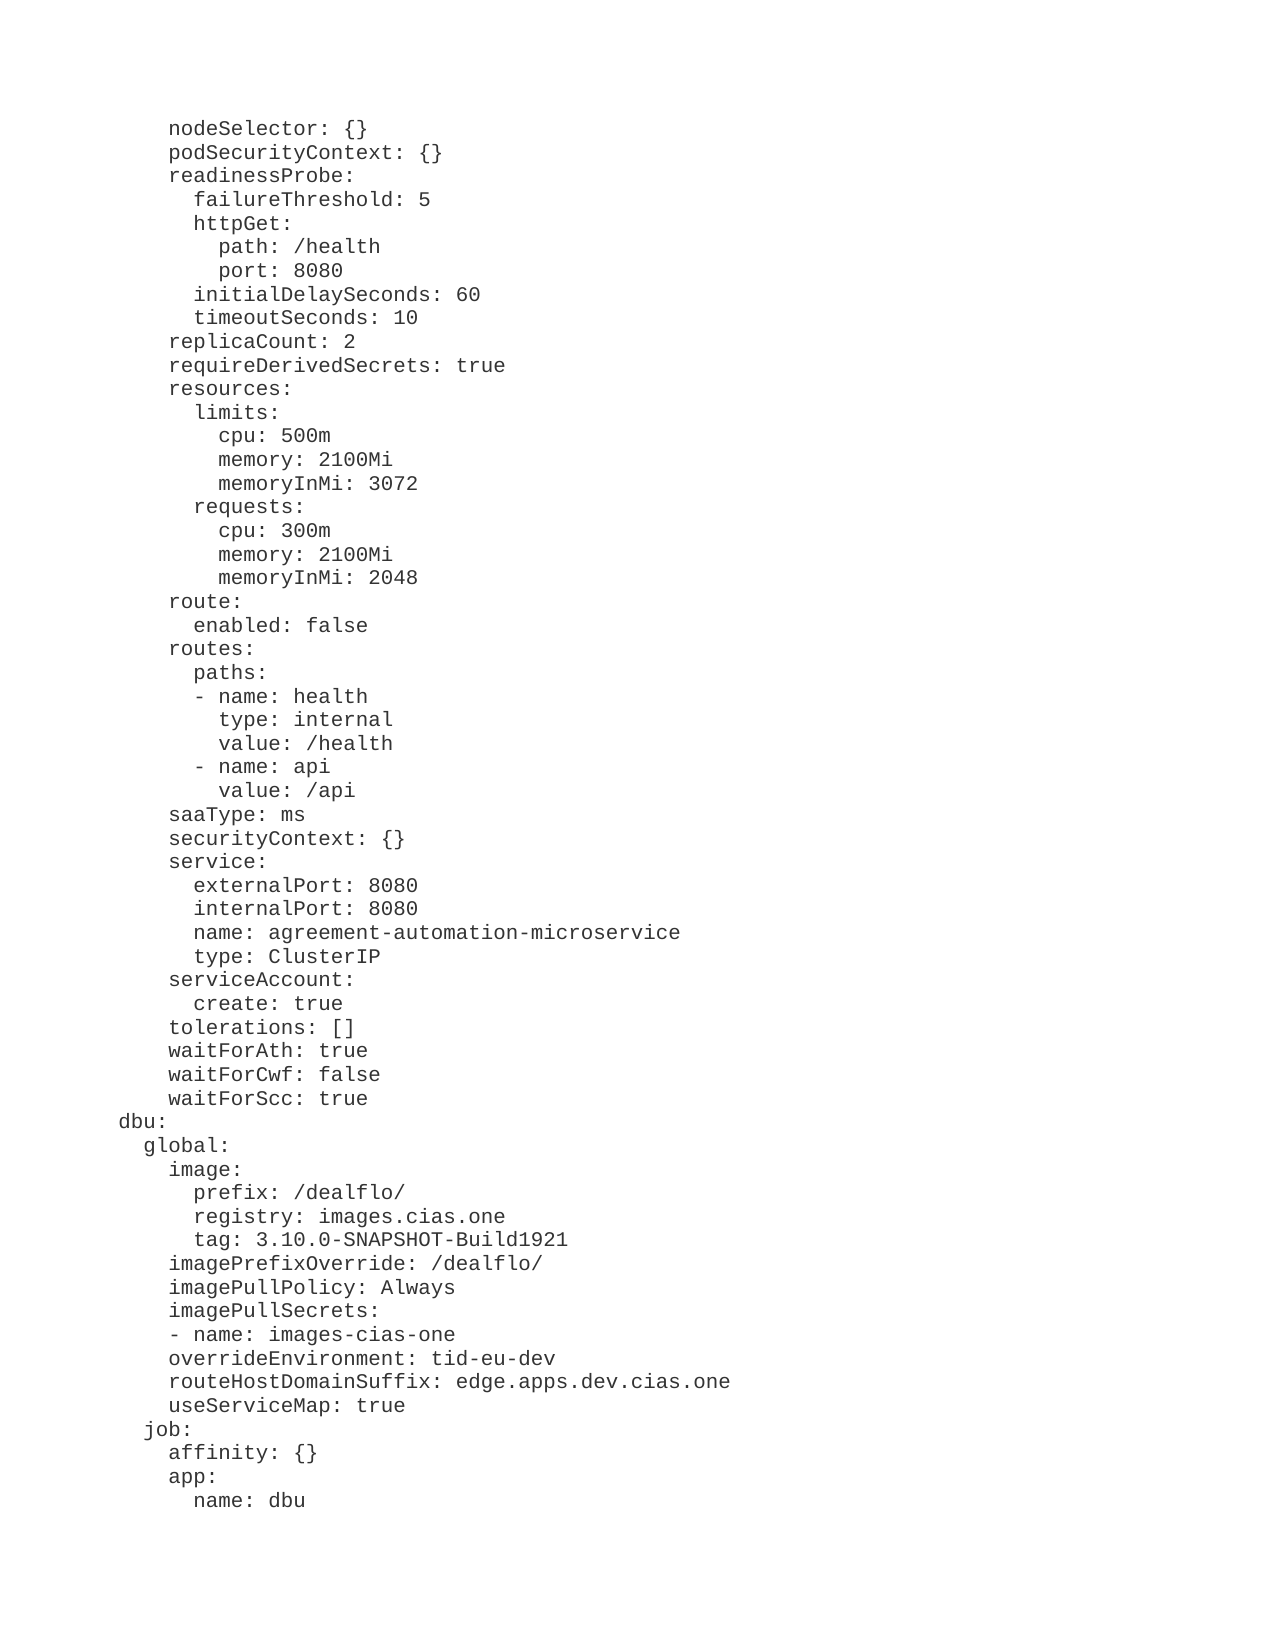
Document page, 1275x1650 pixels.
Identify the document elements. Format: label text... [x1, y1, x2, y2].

text imagePullPolicy: Always [118, 1277, 1157, 1300]
text app: [118, 1466, 1157, 1489]
text httpGet: [118, 213, 1157, 236]
text routeHostDomainSuffix: edge.apps.dev.cias.one [118, 1371, 1157, 1395]
text externalPort: 8080 [118, 875, 1157, 898]
text timeoutSeconds: 10 [118, 307, 1157, 331]
text port: 8080 [118, 260, 1157, 284]
text routes: [118, 638, 1157, 662]
text memoryInMi: 2048 [118, 567, 1157, 591]
text type: internal [118, 709, 1157, 733]
text cpu: 300m [118, 520, 1157, 544]
text affinity: {} [118, 1442, 1157, 1466]
text - name: api [118, 757, 1157, 780]
text - name: health [118, 686, 1157, 709]
text service: [118, 851, 1157, 875]
text overrideEnvironment: tid-eu-dev [118, 1348, 1157, 1371]
text value: /api [118, 780, 1157, 804]
text route: [118, 591, 1157, 615]
text dbu: [118, 1111, 1157, 1135]
text name: dbu [118, 1489, 1157, 1513]
text requests: [118, 496, 1157, 520]
text waitForAth: true [118, 1040, 1157, 1064]
text registry: images.cias.one [118, 1206, 1157, 1229]
text memoryInMi: 3072 [118, 473, 1157, 496]
text value: /health [118, 733, 1157, 757]
text memory: 2100Mi [118, 544, 1157, 567]
text create: true [118, 993, 1157, 1017]
text replicaCount: 2 [118, 331, 1157, 354]
text nodeSelector: {} [118, 118, 1157, 142]
text saaType: ms [118, 804, 1157, 827]
text securityContext: {} [118, 827, 1157, 851]
text initialDelaySeconds: 60 [118, 284, 1157, 307]
text job: [118, 1419, 1157, 1442]
text tag: 3.10.0-SNAPSHOT-Build1921 [118, 1229, 1157, 1253]
text path: /health [118, 236, 1157, 260]
text failureThreshold: 5 [118, 189, 1157, 213]
text memory: 2100Mi [118, 449, 1157, 473]
text name: agreement-automation-microservice [118, 922, 1157, 946]
text podSecurityContext: {} [118, 142, 1157, 165]
text - name: images-cias-one [118, 1324, 1157, 1348]
text paths: [118, 662, 1157, 686]
text global: [118, 1135, 1157, 1158]
text readinessProbe: [118, 165, 1157, 189]
text internalPort: 8080 [118, 898, 1157, 922]
text image: [118, 1158, 1157, 1182]
text serviceAccount: [118, 969, 1157, 993]
text useServiceMap: true [118, 1395, 1157, 1419]
text waitForScc: true [118, 1088, 1157, 1111]
text cpu: 500m [118, 426, 1157, 449]
text prefix: /dealflo/ [118, 1182, 1157, 1206]
text limits: [118, 402, 1157, 426]
text imagePrefixOverride: /dealflo/ [118, 1253, 1157, 1277]
text enabled: false [118, 615, 1157, 638]
text type: ClusterIP [118, 946, 1157, 969]
text waitForCwf: false [118, 1064, 1157, 1088]
text imagePullSecrets: [118, 1300, 1157, 1324]
text tolerations: [] [118, 1017, 1157, 1040]
text requireDerivedSecrets: true [118, 354, 1157, 378]
text resources: [118, 378, 1157, 402]
